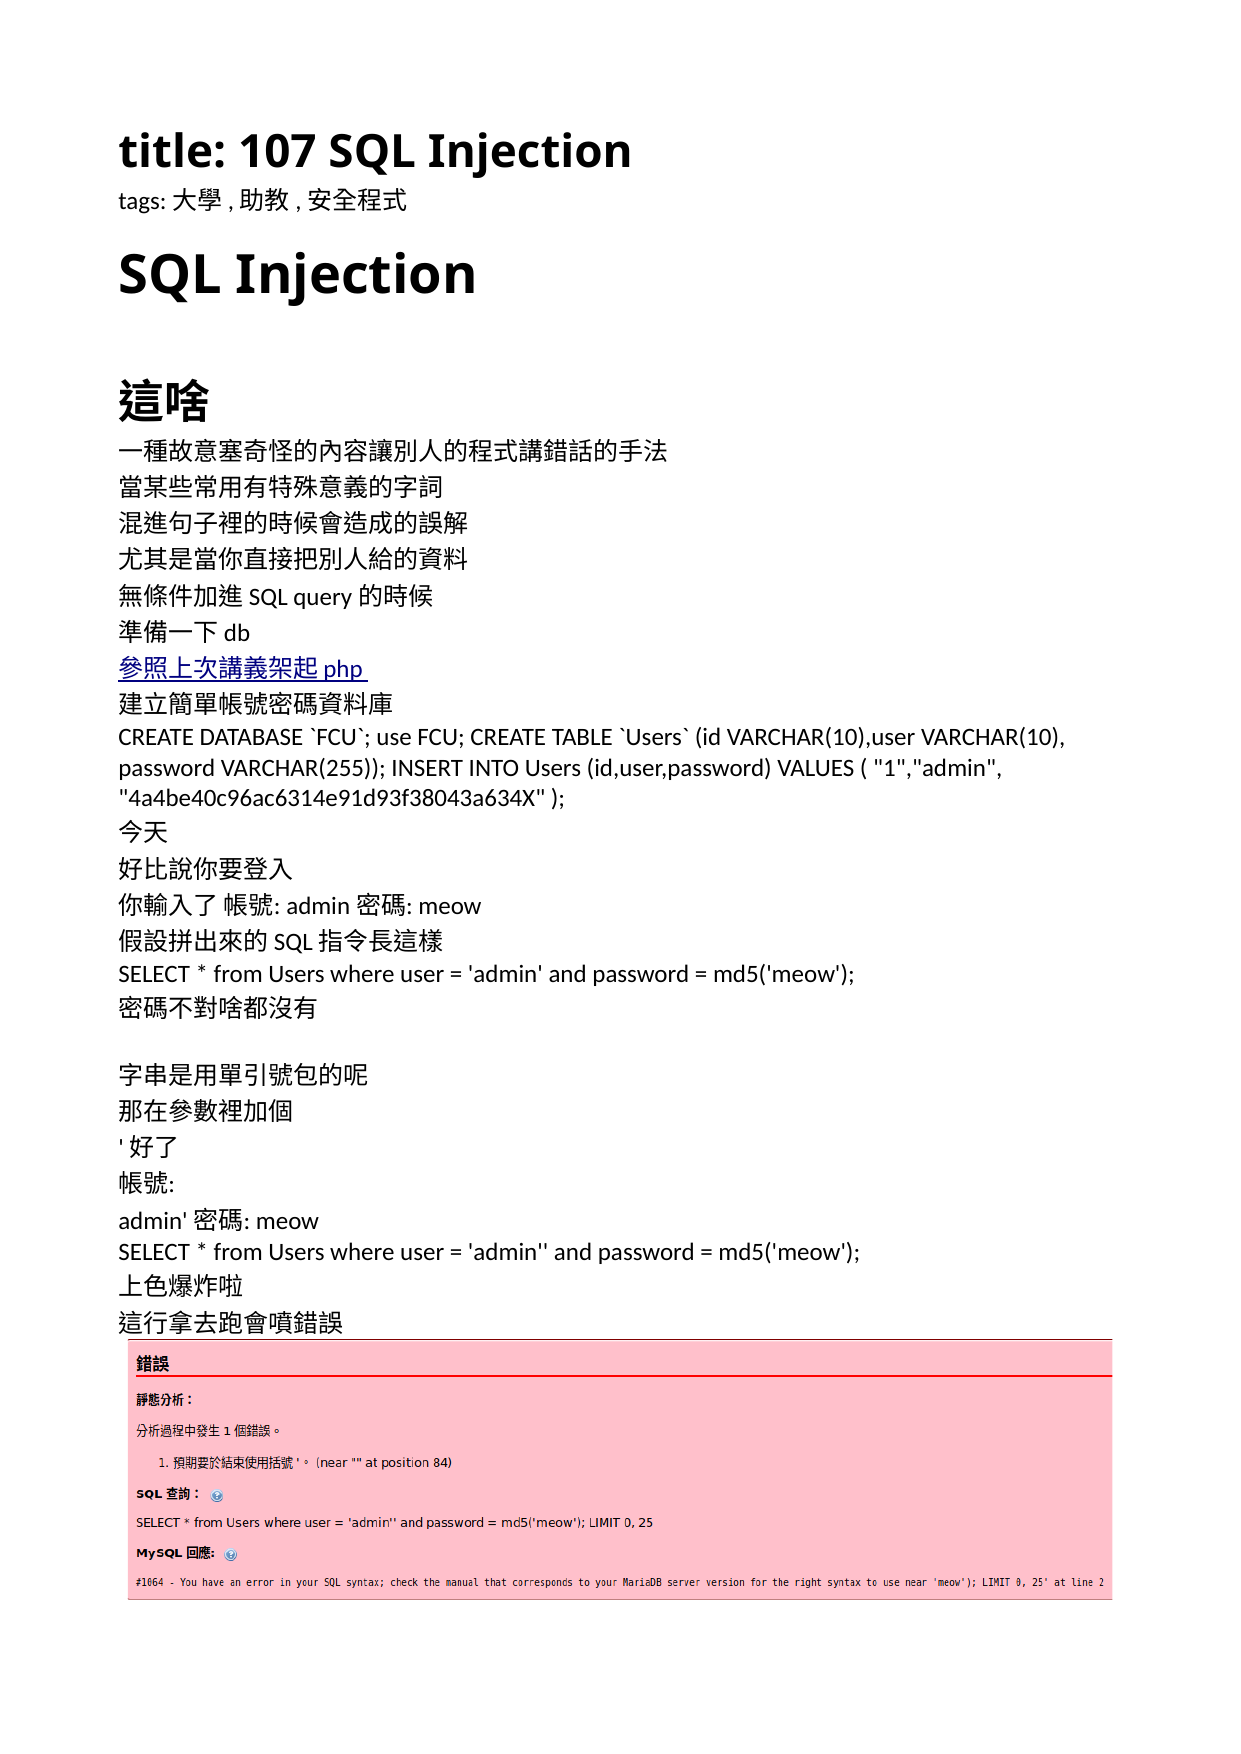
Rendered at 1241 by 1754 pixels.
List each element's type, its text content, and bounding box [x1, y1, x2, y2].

text 這行拿去跑會噴錯誤 [118, 1303, 1122, 1339]
text 假設拼出來的 SQL 指令長這樣 [118, 922, 1122, 958]
text 你輸入了 帳號: admin 密碼: meow [118, 885, 1122, 922]
text 尤其是當你直接把別人給的資料 [118, 540, 1122, 576]
text 字串是用單引號包的呢 [118, 1055, 1122, 1091]
text 帳號: [118, 1164, 1122, 1200]
text 建立簡單帳號密碼資料庫 [118, 685, 1122, 721]
text 今天 [118, 813, 1122, 849]
text 混進句子裡的時候會造成的誤解 [118, 504, 1122, 540]
subtitle SQL Injection [118, 236, 1122, 309]
text 一種故意塞奇怪的內容讓別人的程式講錯話的手法 [118, 431, 1122, 467]
text SELECT * from Users where user = 'admin' and password = md5('meow'); [118, 958, 1122, 988]
text ' 好了 [118, 1128, 1122, 1164]
text SELECT * from Users where user = 'admin'' and password = md5('meow'); [118, 1236, 1122, 1267]
text 那在參數裡加個 [118, 1091, 1122, 1128]
text 密碼不對啥都沒有 [118, 988, 1122, 1024]
text 當某些常用有特殊意義的字詞 [118, 467, 1122, 504]
text 準備一下 db [118, 612, 1122, 649]
text 好比說你要登入 [118, 849, 1122, 885]
text 參照上次講義架起php [118, 649, 1122, 685]
subtitle 這啥 [118, 365, 1122, 431]
text 無條件加進 SQL query 的時候 [118, 576, 1122, 612]
picture [127, 1339, 1113, 1600]
text 上色爆炸啦 [118, 1267, 1122, 1303]
text tags: 大學 , 助教 , 安全程式 [118, 181, 1122, 217]
subtitle title: 107 SQL Injection [118, 118, 1122, 181]
text CREATE DATABASE `FCU`; use FCU; CREATE TABLE `Users` (id VARCHAR(10),user VARCHAR(10), password VARCHAR(255)); INSERT INTO Users (id,user,password) VALUES ( "1","admin", "4a4be40c96ac6314e91d93f38043a634X" ); [118, 721, 1122, 813]
text admin' 密碼: meow [118, 1200, 1122, 1236]
